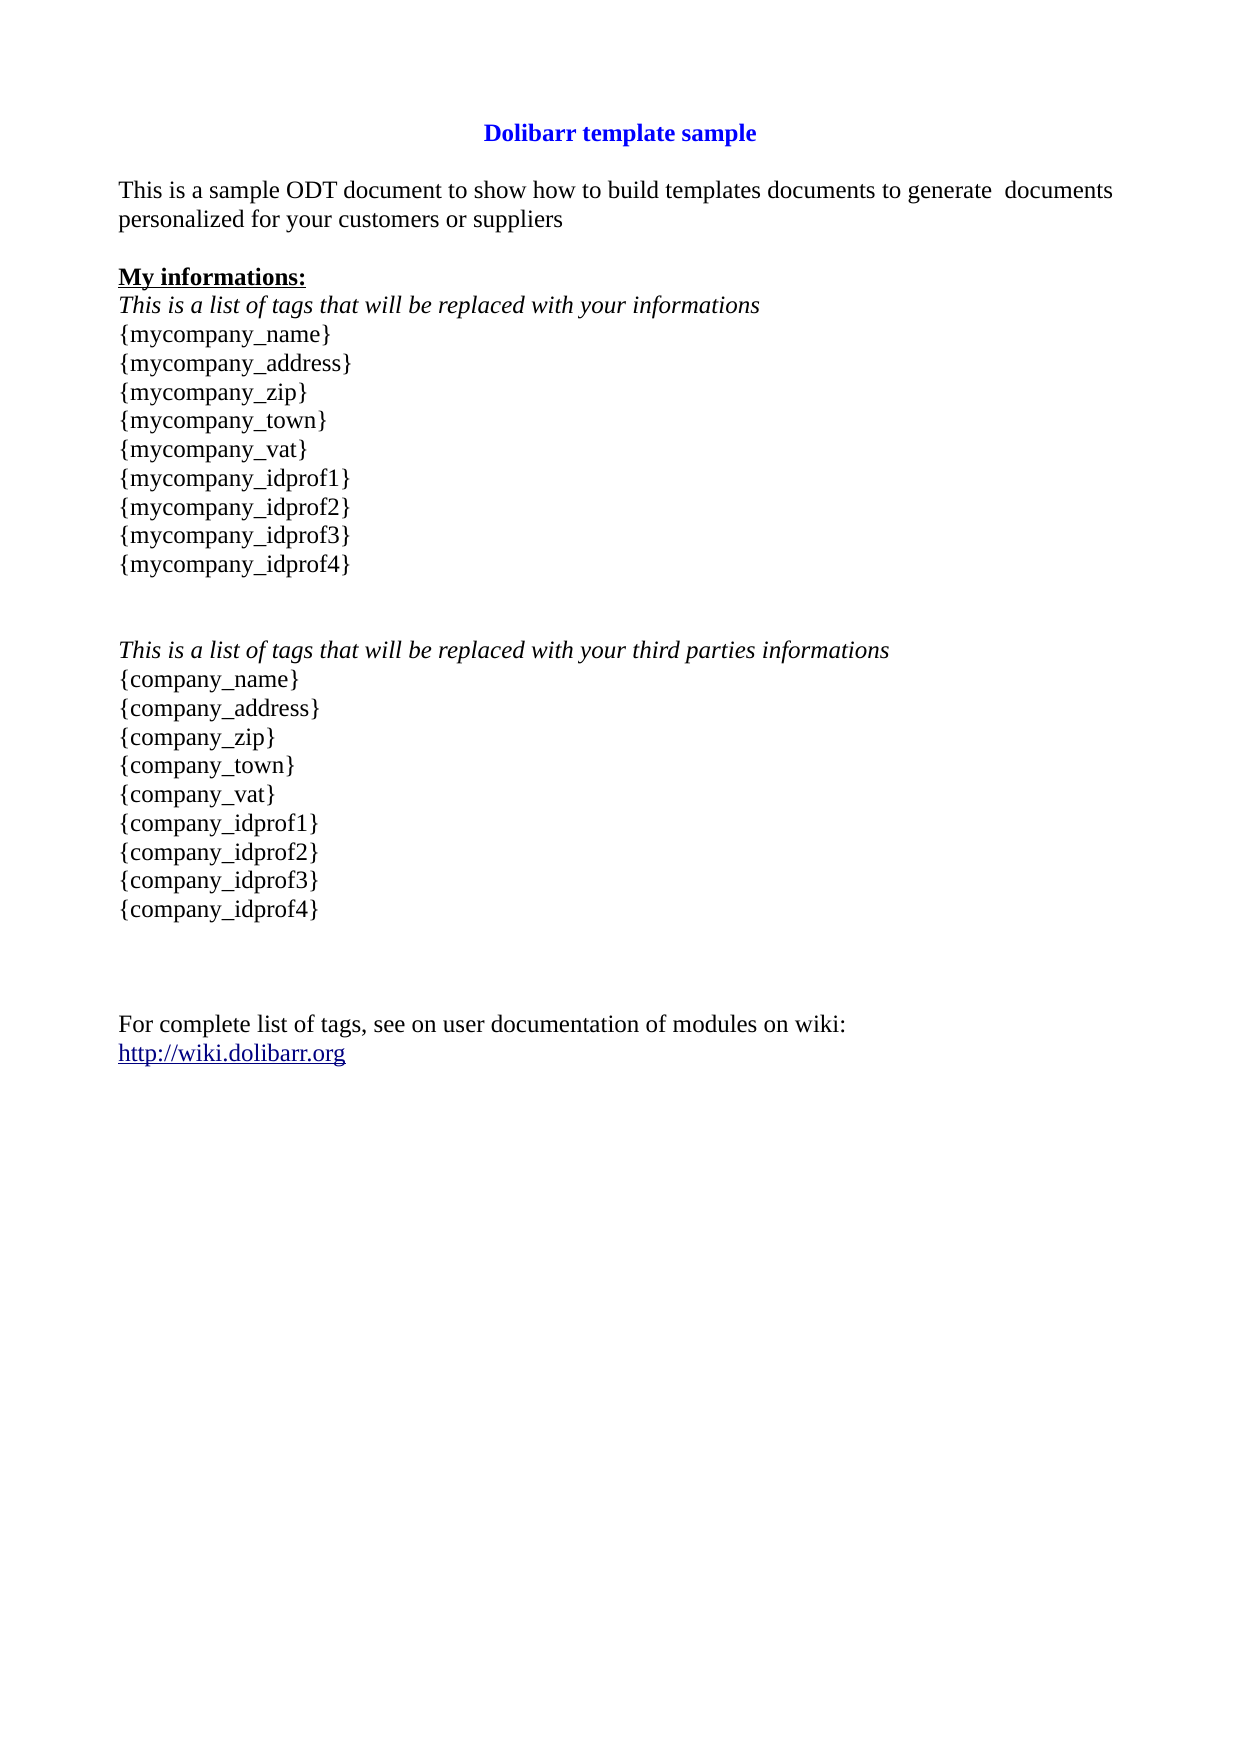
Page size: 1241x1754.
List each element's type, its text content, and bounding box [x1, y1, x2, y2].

text {company_town} [118, 751, 1122, 779]
text {company_vat} [118, 779, 1122, 808]
text This is a sample ODT document to show how to build templates documents to generate documents personalized for your customers or suppliers [118, 176, 1122, 233]
text {mycompany_town} [118, 406, 1122, 434]
text {mycompany_name} [118, 319, 1122, 348]
text My informations: [118, 262, 1122, 291]
text {company_idprof4} [118, 894, 1122, 923]
text This is a list of tags that will be replaced with your informations [118, 291, 1122, 319]
text For complete list of tags, see on user documentation of modules on wiki: [118, 1009, 1122, 1038]
text {mycompany_address} [118, 348, 1122, 377]
text This is a list of tags that will be replaced with your third parties informations [118, 636, 1122, 664]
text {mycompany_idprof4} [118, 549, 1122, 578]
text {company_name} [118, 664, 1122, 693]
text {company_zip} [118, 722, 1122, 751]
text http://wiki.dolibarr.org [118, 1038, 1122, 1067]
text {mycompany_idprof1} [118, 463, 1122, 492]
text {company_idprof1} [118, 808, 1122, 837]
text {company_idprof3} [118, 866, 1122, 894]
text {mycompany_idprof2} [118, 492, 1122, 521]
text Dolibarr template sample [118, 118, 1122, 147]
text {company_address} [118, 693, 1122, 722]
text {mycompany_vat} [118, 434, 1122, 463]
text {mycompany_zip} [118, 377, 1122, 406]
text {company_idprof2} [118, 837, 1122, 866]
text {mycompany_idprof3} [118, 521, 1122, 549]
